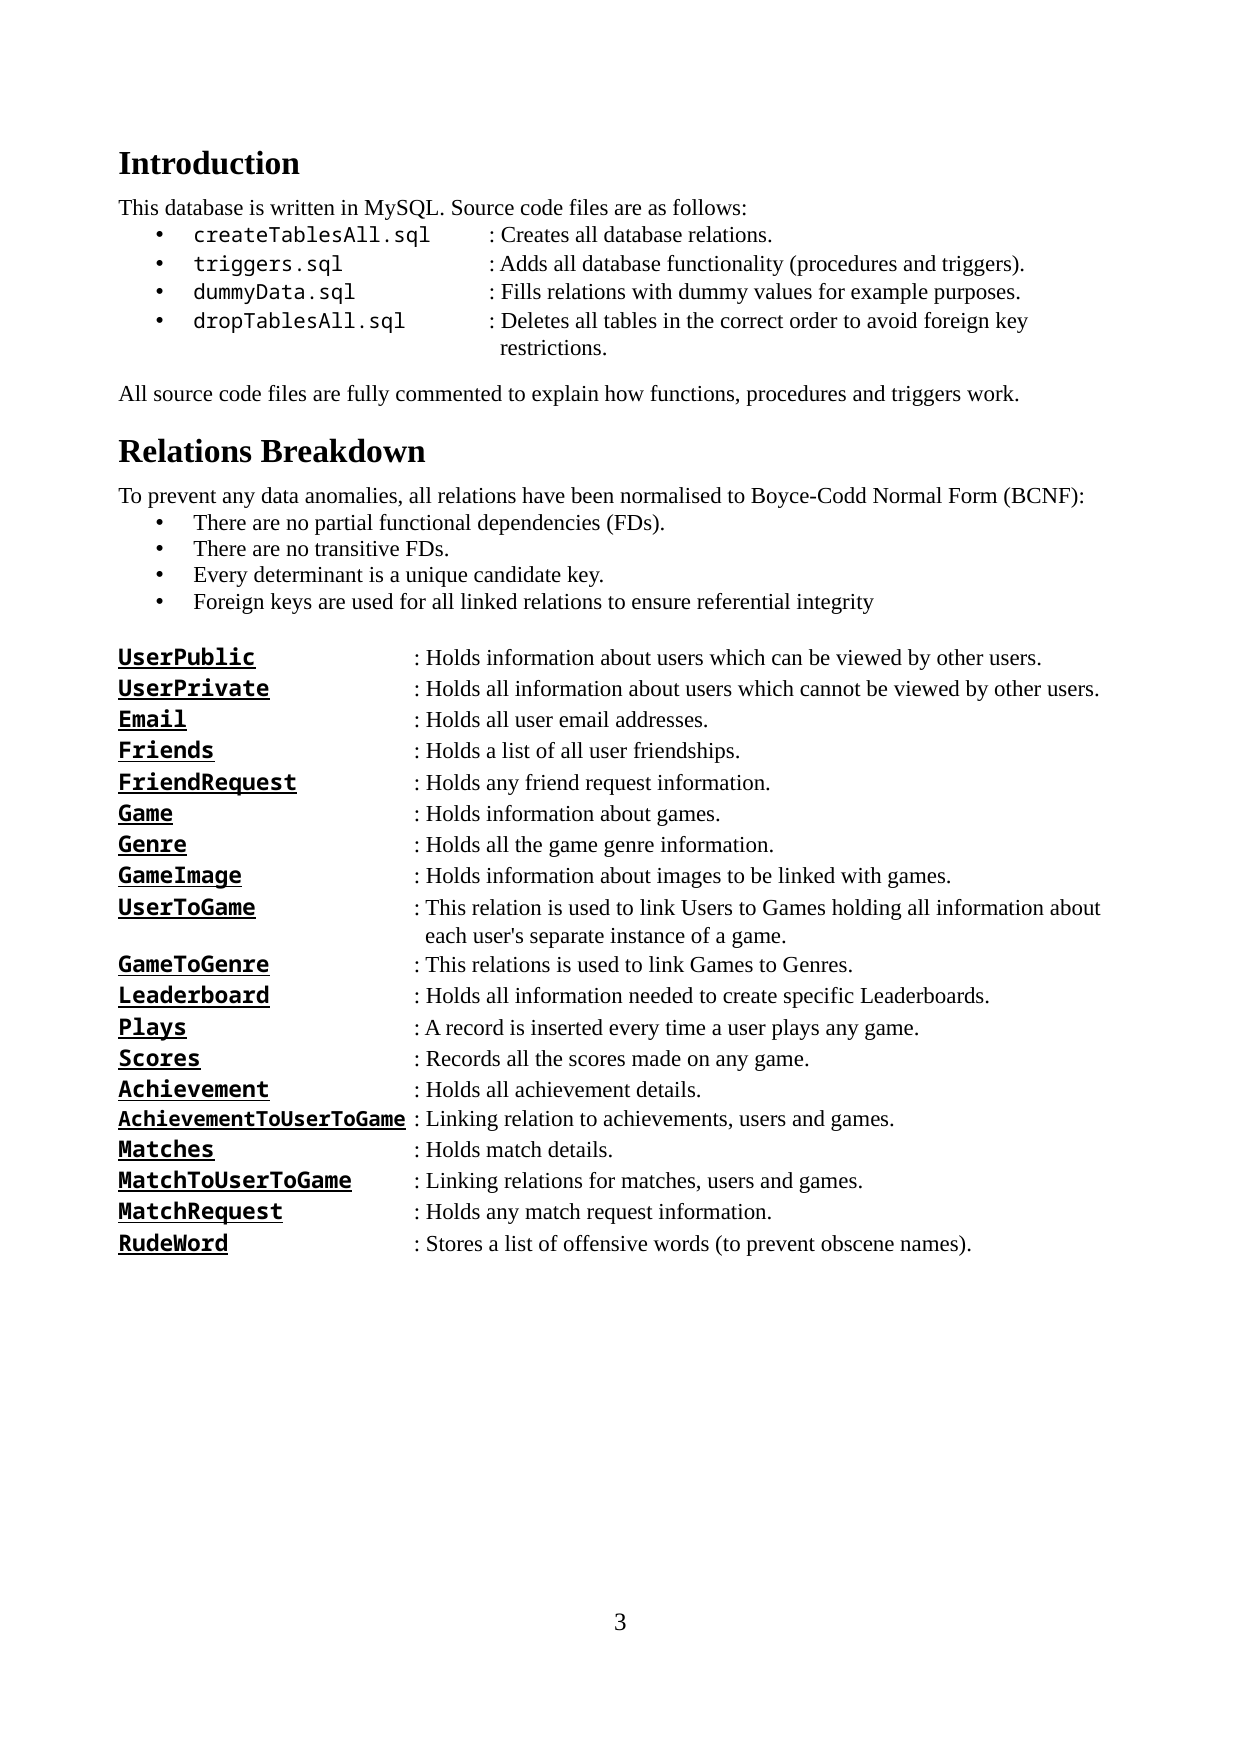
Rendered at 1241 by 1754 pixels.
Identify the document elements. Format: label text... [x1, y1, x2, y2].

text MatchRequest : Holds any match request information. [118, 1195, 1122, 1227]
text FriendRequest : Holds any friend request information. [118, 766, 1122, 797]
list dropTablesAll.sql : Deletes all tables in the correct order to avoid foreign key restrictions. [156, 306, 1122, 361]
text To prevent any data anomalies, all relations have been normalised to Boyce-Codd Normal Form (BCNF): [118, 482, 1122, 509]
text UserPrivate : Holds all information about users which cannot be viewed by other users. [118, 672, 1122, 703]
list Foreign keys are used for all linked relations to ensure referential integrity [156, 588, 1122, 614]
text AchievementToUserToGame : Linking relation to achievements, users and games. [118, 1104, 1122, 1133]
text This database is written in MySQL. Source code files are as follows: [118, 194, 1122, 221]
text Achievement : Holds all achievement details. [118, 1073, 1122, 1104]
text Plays : A record is inserted every time a user plays any game. [118, 1011, 1122, 1042]
text Friends : Holds a list of all user friendships. [118, 734, 1122, 766]
text Matches : Holds match details. [118, 1133, 1122, 1164]
text Leaderboard : Holds all information needed to create specific Leaderboards. [118, 979, 1122, 1011]
text Game : Holds information about games. [118, 797, 1122, 828]
text UserToGame : This relation is used to link Users to Games holding all information about each user's separate instance of a game. [118, 891, 1122, 948]
list Every determinant is a unique candidate key. [156, 561, 1122, 588]
text All source code files are fully commented to explain how functions, procedures and triggers work. [118, 380, 1122, 406]
text RudeWord : Stores a list of offensive words (to prevent obscene names). [118, 1227, 1122, 1258]
list createTablesAll.sql : Creates all database relations. [156, 221, 1122, 249]
text MatchToUserToGame : Linking relations for matches, users and games. [118, 1164, 1122, 1195]
text GameToGenre : This relations is used to link Games to Genres. [118, 948, 1122, 979]
subtitle Introduction [118, 143, 1122, 182]
subtitle Relations Breakdown [118, 431, 1122, 470]
list There are no partial functional dependencies (FDs). [156, 509, 1122, 535]
text GameImage : Holds information about images to be linked with games. [118, 859, 1122, 891]
text Scores : Records all the scores made on any game. [118, 1042, 1122, 1073]
text Email : Holds all user email addresses. [118, 703, 1122, 734]
list There are no transitive FDs. [156, 535, 1122, 561]
text UserPublic : Holds information about users which can be viewed by other users. [118, 641, 1122, 672]
list triggers.sql : Adds all database functionality (procedures and triggers). [156, 249, 1122, 277]
list dummyData.sql : Fills relations with dummy values for example purposes. [156, 277, 1122, 306]
text Genre : Holds all the game genre information. [118, 828, 1122, 859]
